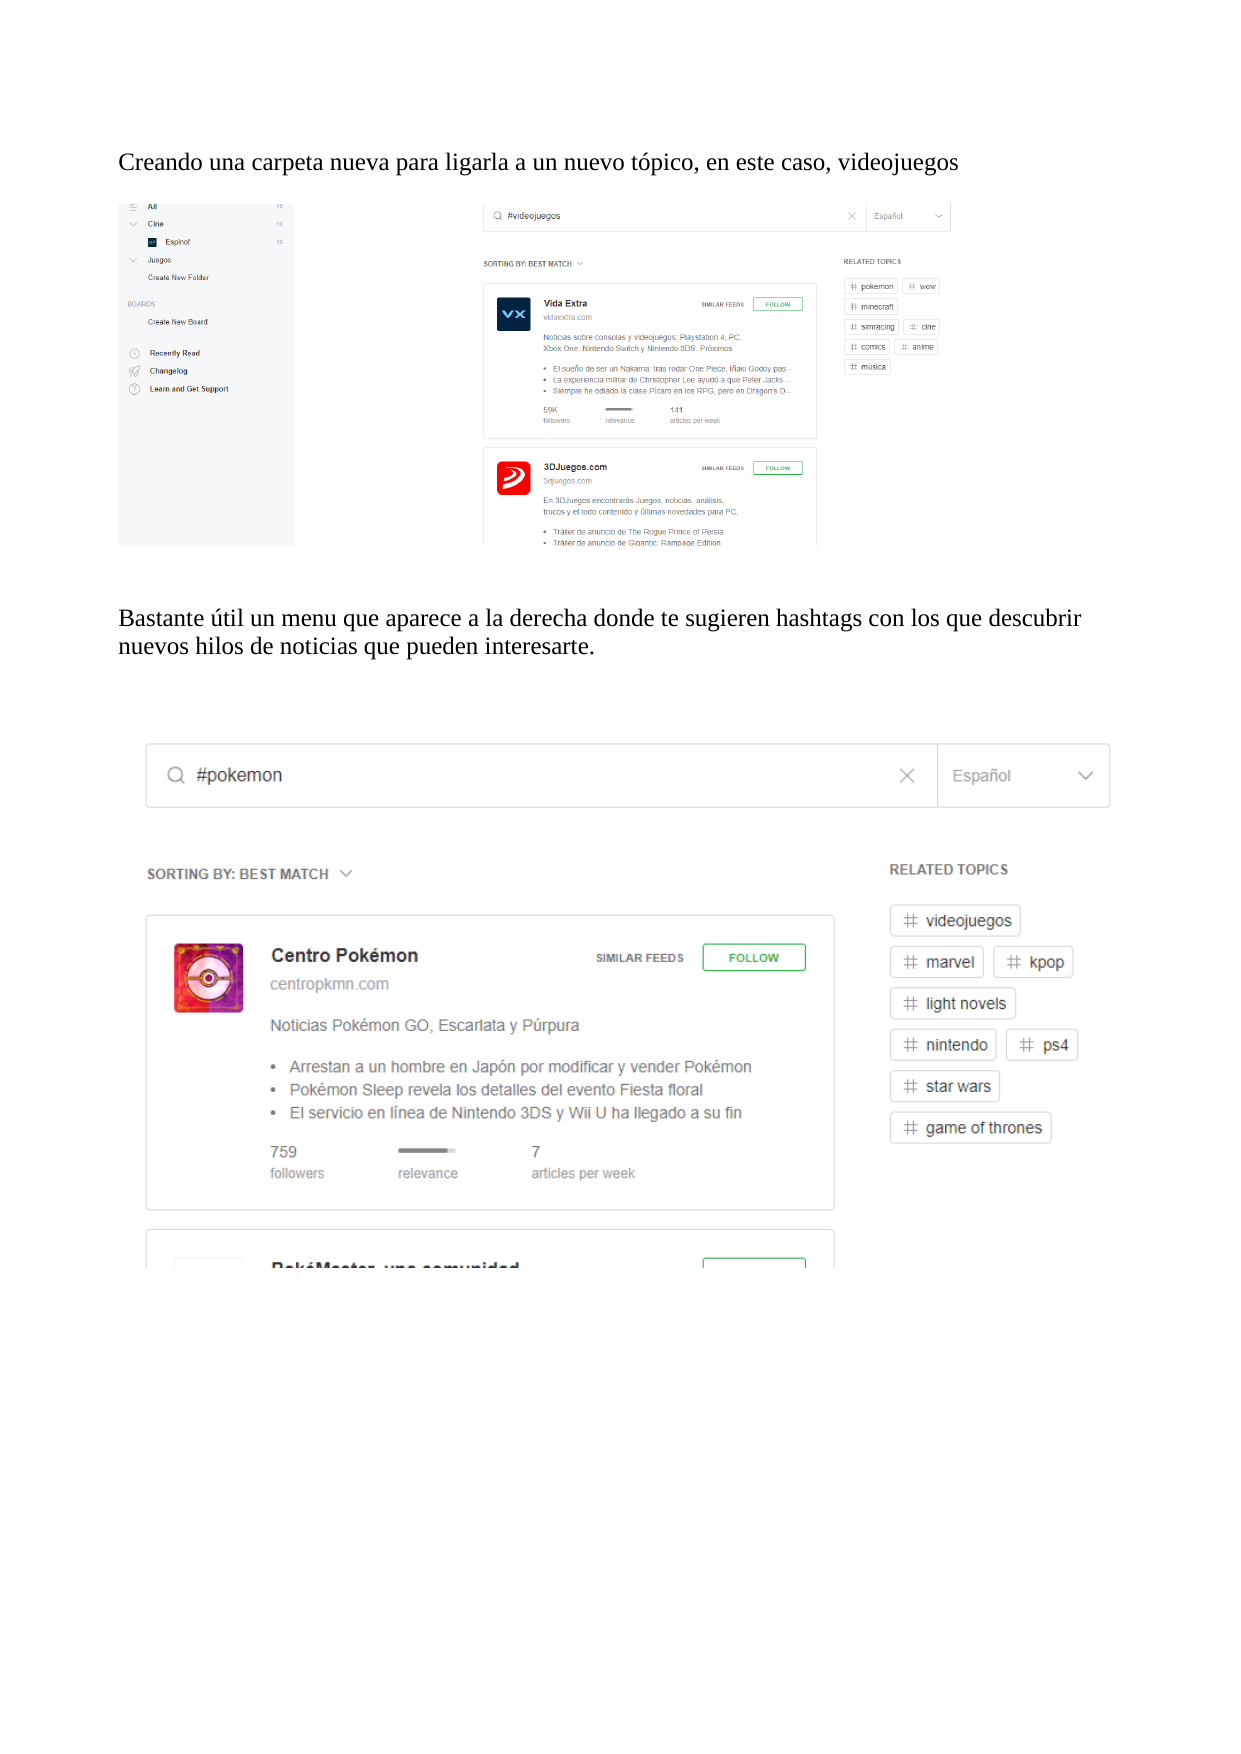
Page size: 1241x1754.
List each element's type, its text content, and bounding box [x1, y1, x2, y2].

text Bastante útil un menu que aparece a la derecha donde te sugieren hashtags con los que descubrir nuevos hilos de noticias que pueden interesarte. [118, 603, 1122, 660]
picture [118, 717, 1122, 1268]
text Creando una carpeta nueva para ligarla a un nuevo tópico, en este caso, videojuegos [118, 147, 1122, 176]
picture [118, 204, 1122, 546]
